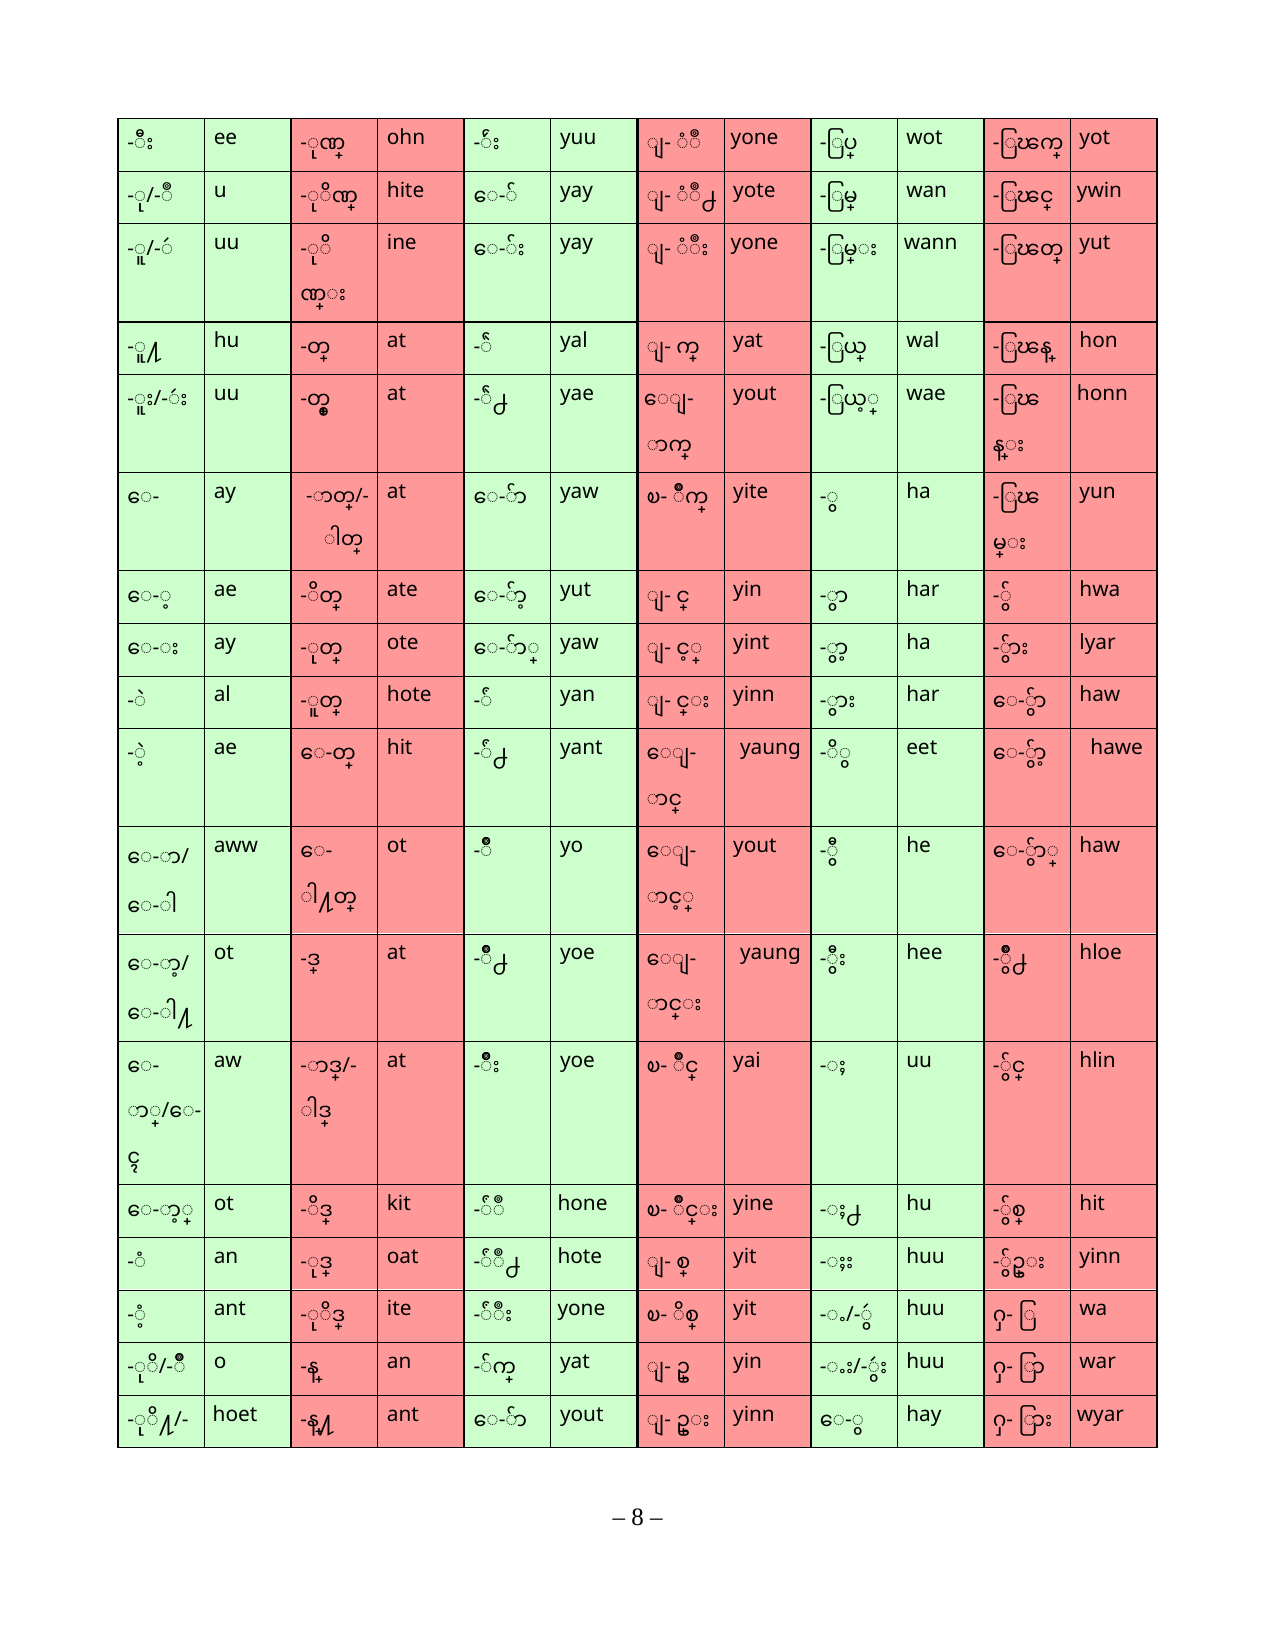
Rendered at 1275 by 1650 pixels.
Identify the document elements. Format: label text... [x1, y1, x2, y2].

table_cell -ႉး/-ွဴး [812, 1343, 897, 1395]
table_cell ေ-ာ့္ [119, 1185, 204, 1237]
table_cell -ြၽန္း [985, 375, 1070, 472]
table_cell yae [551, 375, 636, 472]
table_cell yin [725, 571, 810, 623]
table_cell -ွ်င္ [985, 1042, 1070, 1184]
table_cell uu [205, 224, 290, 321]
table_cell -ွ်ား [985, 624, 1070, 676]
table_cell ျ- ဥ္ [639, 1343, 724, 1395]
table_cell -်ဲ [465, 323, 550, 374]
table_cell -ာတ္/-ါတ္ [292, 473, 377, 570]
table_cell ee [205, 119, 290, 171]
table_cell -တ္စ္ [292, 375, 377, 472]
table_cell yin [725, 1343, 810, 1395]
table_cell yut [1071, 224, 1156, 321]
table_cell yaw [551, 473, 636, 570]
table_cell -ွီး [812, 935, 897, 1041]
table_cell hee [898, 935, 983, 1041]
table_cell al [205, 677, 290, 728]
table_cell -ႈ [812, 1042, 897, 1184]
table_cell huu [898, 1238, 983, 1289]
table_cell -ိွ [812, 729, 897, 826]
table_cell ျ- ံဳ [639, 119, 724, 171]
table_cell -န္႔ [292, 1396, 377, 1447]
table_cell ot [378, 827, 463, 933]
table_cell yaung [725, 935, 810, 1041]
table_cell o [205, 1343, 290, 1395]
table_cell ine [378, 224, 463, 321]
table_cell lyar [1071, 624, 1156, 676]
table_cell -ႉ/-ွဴ [812, 1291, 897, 1342]
table_cell -်ဲ႕ [465, 375, 550, 472]
table_cell hwa [1071, 571, 1156, 623]
table_cell ay [205, 624, 290, 676]
table_cell ႁ- ြာ [985, 1343, 1070, 1395]
table_cell -်ံ [465, 677, 550, 728]
table_cell -်ဴး [465, 119, 550, 171]
table_cell ite [378, 1291, 463, 1342]
table_cell ate [378, 571, 463, 623]
table_cell -်ံဳ [465, 1185, 550, 1237]
table_cell yay [551, 224, 636, 321]
table_cell at [378, 473, 463, 570]
table_cell ot [205, 1185, 290, 1237]
table_cell war [1071, 1343, 1156, 1395]
table_cell yit [725, 1238, 810, 1289]
table_cell wal [898, 322, 983, 374]
table_cell -ံ [119, 1238, 204, 1289]
table_cell -ွာ [812, 571, 897, 623]
table_cell wyar [1071, 1396, 1156, 1447]
table_cell yut [551, 571, 636, 623]
table_cell -ုတ္ [292, 624, 377, 676]
table_cell yinn [725, 1396, 810, 1447]
table_cell -ြမ္း [812, 224, 897, 321]
table_cell -ွ်ဥ္း [985, 1238, 1070, 1289]
table_cell yan [551, 677, 636, 728]
table_cell aw [205, 1042, 290, 1184]
table_cell -ုိဏ္ [292, 172, 377, 223]
table_cell yun [1071, 473, 1156, 570]
table_cell ေ-်း [465, 224, 550, 321]
table_cell ျ- ဥ္း [639, 1396, 724, 1447]
table_cell yote [725, 172, 810, 223]
table_cell yout [551, 1396, 636, 1447]
table_cell -ြၽတ္ [985, 224, 1070, 321]
table_cell -်ဳိ႕ [465, 935, 550, 1041]
table_cell ohn [378, 119, 463, 171]
table_cell -ူ႔ [119, 323, 204, 374]
table_cell ေျ- ာင့္ [639, 827, 724, 933]
table_cell kit [378, 1185, 463, 1237]
table_cell -ုိ/-ိဳ [119, 1343, 204, 1395]
table_cell -်ံဳး [465, 1291, 550, 1342]
table_cell ha [898, 624, 983, 676]
table_cell u [205, 172, 290, 223]
table_cell ျ- င္း [639, 677, 724, 728]
table_cell -ိတ္ [292, 571, 377, 623]
table_cell wann [898, 224, 983, 321]
table_cell hon [1071, 323, 1156, 374]
table_cell hit [1071, 1185, 1156, 1237]
table_cell ေ-ာ့/ ေ-ါ႔ [119, 935, 204, 1041]
table_cell ေျ- ာင္း [639, 935, 724, 1041]
table_cell -ြၽန္ [985, 323, 1070, 374]
table_cell -ူ/-ဴ [119, 224, 204, 321]
table_cell ႁ- ြ [985, 1291, 1070, 1342]
table_cell -ဲ့ [119, 729, 204, 826]
table_cell hite [378, 172, 463, 223]
table_cell yai [725, 1042, 810, 1184]
table_cell -ာဒ္/-ါဒ္ [292, 1042, 377, 1184]
table_cell ant [378, 1396, 463, 1447]
table_cell -ႈ႕ [812, 1185, 897, 1237]
table_cell ျ- စ္ [639, 1238, 724, 1289]
table_cell ae [205, 729, 290, 826]
table_cell hu [898, 1185, 983, 1237]
table_cell ေ-့ [119, 571, 204, 623]
table_cell ေ-ွ [812, 1396, 897, 1447]
table_cell hote [551, 1238, 636, 1289]
table_cell -်က္ [465, 1343, 550, 1395]
table_cell -ြပ္ [812, 119, 897, 171]
table_cell wot [898, 119, 983, 171]
table_cell ေ-ါ႔တ္ [292, 827, 377, 933]
table_cell yite [725, 473, 810, 570]
table_cell yit [725, 1291, 810, 1342]
table_cell -ြၽက္ [985, 119, 1070, 171]
table_cell -ွီ [812, 827, 897, 933]
table_cell -်ဳိ [465, 827, 550, 933]
table_cell ေ-း [119, 624, 204, 676]
table_cell yat [551, 1343, 636, 1395]
table_cell ေ-် [465, 172, 550, 223]
table_cell ေ-ွ်ာ [985, 677, 1070, 728]
table_cell -ွ [812, 473, 897, 570]
table_cell an [378, 1343, 463, 1395]
table_cell -ြယ္ [812, 322, 897, 374]
table_cell wae [898, 375, 983, 472]
table_cell yot [1071, 119, 1156, 171]
table_cell -န္ [292, 1343, 377, 1395]
table_cell ant [205, 1291, 290, 1342]
table_cell yo [551, 827, 636, 933]
table_cell at [378, 323, 463, 374]
table_cell hoet [205, 1396, 290, 1447]
table_cell hu [205, 323, 290, 374]
table_cell ေ-်ာ [465, 473, 550, 570]
table_cell ျ- က္ [639, 322, 724, 374]
table_cell yaung [725, 729, 810, 826]
table_cell at [378, 375, 463, 472]
table_cell ae [205, 571, 290, 623]
table_cell yant [551, 729, 636, 826]
table_cell yone [551, 1291, 636, 1342]
table_cell yal [551, 323, 636, 374]
table_cell -ွ်ဳိ႕ [985, 935, 1070, 1041]
table_cell at [378, 935, 463, 1041]
table_cell ေ-ွ်ာ္ [985, 827, 1070, 933]
table_cell ေ-်ာ့ [465, 571, 550, 623]
table_cell yaw [551, 624, 636, 676]
table_cell har [898, 571, 983, 623]
table_cell ေျ- ာင္ [639, 729, 724, 826]
table_cell hay [898, 1396, 983, 1447]
table_cell yoe [551, 1042, 636, 1184]
table_cell ေျ- ာက္ [639, 375, 724, 472]
table_cell yay [551, 172, 636, 223]
table_cell -ု/-ဳ [119, 172, 204, 223]
table_cell hit [378, 729, 463, 826]
table_cell -ႈး [812, 1238, 897, 1289]
table_cell -ြယ့္ [812, 375, 897, 472]
table_cell har [898, 677, 983, 728]
table_cell -ဲ [119, 677, 204, 728]
table_cell -ုိဒ္ [292, 1291, 377, 1342]
table_cell huu [898, 1291, 983, 1342]
table_cell hote [378, 677, 463, 728]
table_cell -်ံဳ႕ [465, 1238, 550, 1289]
table_cell honn [1071, 375, 1156, 472]
table_cell hlin [1071, 1042, 1156, 1184]
table_cell -ူတ္ [292, 677, 377, 728]
table_cell yoe [551, 935, 636, 1041]
table_cell ၿ- ိဳင္း [639, 1185, 724, 1237]
table_cell ay [205, 473, 290, 570]
table_cell ျ- ံဳ႕ [639, 172, 724, 223]
table_cell ျ- ံဳး [639, 224, 724, 321]
table_cell -်ဳိး [465, 1042, 550, 1184]
table_cell uu [205, 375, 290, 472]
table_cell yout [725, 375, 810, 472]
table_cell -ွား [812, 677, 897, 728]
table_cell huu [898, 1343, 983, 1395]
table_cell yinn [725, 677, 810, 728]
table_cell hawe [1071, 729, 1156, 826]
table_cell ၿ- ိဳင္ [639, 1042, 724, 1184]
table_cell aww [205, 827, 290, 933]
table_cell ၿ- ိစ္ [639, 1291, 724, 1342]
table_cell yine [725, 1185, 810, 1237]
table_cell oat [378, 1238, 463, 1289]
table_cell -ဒ္ [292, 935, 377, 1041]
table_cell -ွ် [985, 571, 1070, 623]
table_cell -ွာ့ [812, 624, 897, 676]
table_cell ေ-ာ/ ေ-ါ [119, 827, 204, 933]
table_cell wan [898, 172, 983, 223]
table_cell yat [725, 322, 810, 374]
table_cell -တ္ [292, 323, 377, 374]
table_cell yone [725, 119, 810, 171]
table_cell -ီး [119, 119, 204, 171]
table_cell -ြမ္ [812, 172, 897, 223]
table_cell ywin [1071, 172, 1156, 223]
table_cell haw [1071, 677, 1156, 728]
table_cell he [898, 827, 983, 933]
table_cell ေ-ာ္/ေ-ၚ [119, 1042, 204, 1184]
table_cell -ိဒ္ [292, 1185, 377, 1237]
table_cell yout [725, 827, 810, 933]
table_cell -ြၽင္ [985, 172, 1070, 223]
table_cell yint [725, 624, 810, 676]
table_cell ၿ- ိဳက္ [639, 473, 724, 570]
table_cell ha [898, 473, 983, 570]
table_cell ေ-်ာ [465, 1396, 550, 1447]
table_cell yinn [1071, 1238, 1156, 1289]
table_cell -ုဏ္ [292, 119, 377, 171]
table_cell ျ- င့္ [639, 624, 724, 676]
table_cell yone [725, 224, 810, 321]
table_cell yuu [551, 119, 636, 171]
table_cell haw [1071, 827, 1156, 933]
table_cell uu [898, 1042, 983, 1184]
table_cell -ုိ႔/-ိဳ [119, 1396, 204, 1447]
table_cell ျ- င္ [639, 571, 724, 623]
table_cell -ံ့ [119, 1291, 204, 1342]
table_cell at [378, 1042, 463, 1184]
table_cell -ွ်စ္ [985, 1185, 1070, 1237]
table_cell eet [898, 729, 983, 826]
table_cell ေ-ွ်ာ့ [985, 729, 1070, 826]
table_cell ေ-တ္ [292, 729, 377, 826]
table_cell -ြၽမ္း [985, 473, 1070, 570]
table_cell -ုိဏ္း [292, 224, 377, 321]
table_cell -ုဒ္ [292, 1238, 377, 1289]
table_cell ေ-်ာ္ [465, 624, 550, 676]
table_cell -်ံ႕ [465, 729, 550, 826]
table_cell hone [551, 1185, 636, 1237]
table_cell ote [378, 624, 463, 676]
table_cell hloe [1071, 935, 1156, 1041]
table_cell ေ- [119, 473, 204, 570]
table_cell ႁ- ြား [985, 1396, 1070, 1447]
table_cell an [205, 1238, 290, 1289]
table_cell ot [205, 935, 290, 1041]
table_cell -ူး/-ဴး [119, 375, 204, 472]
table_cell wa [1071, 1291, 1156, 1342]
